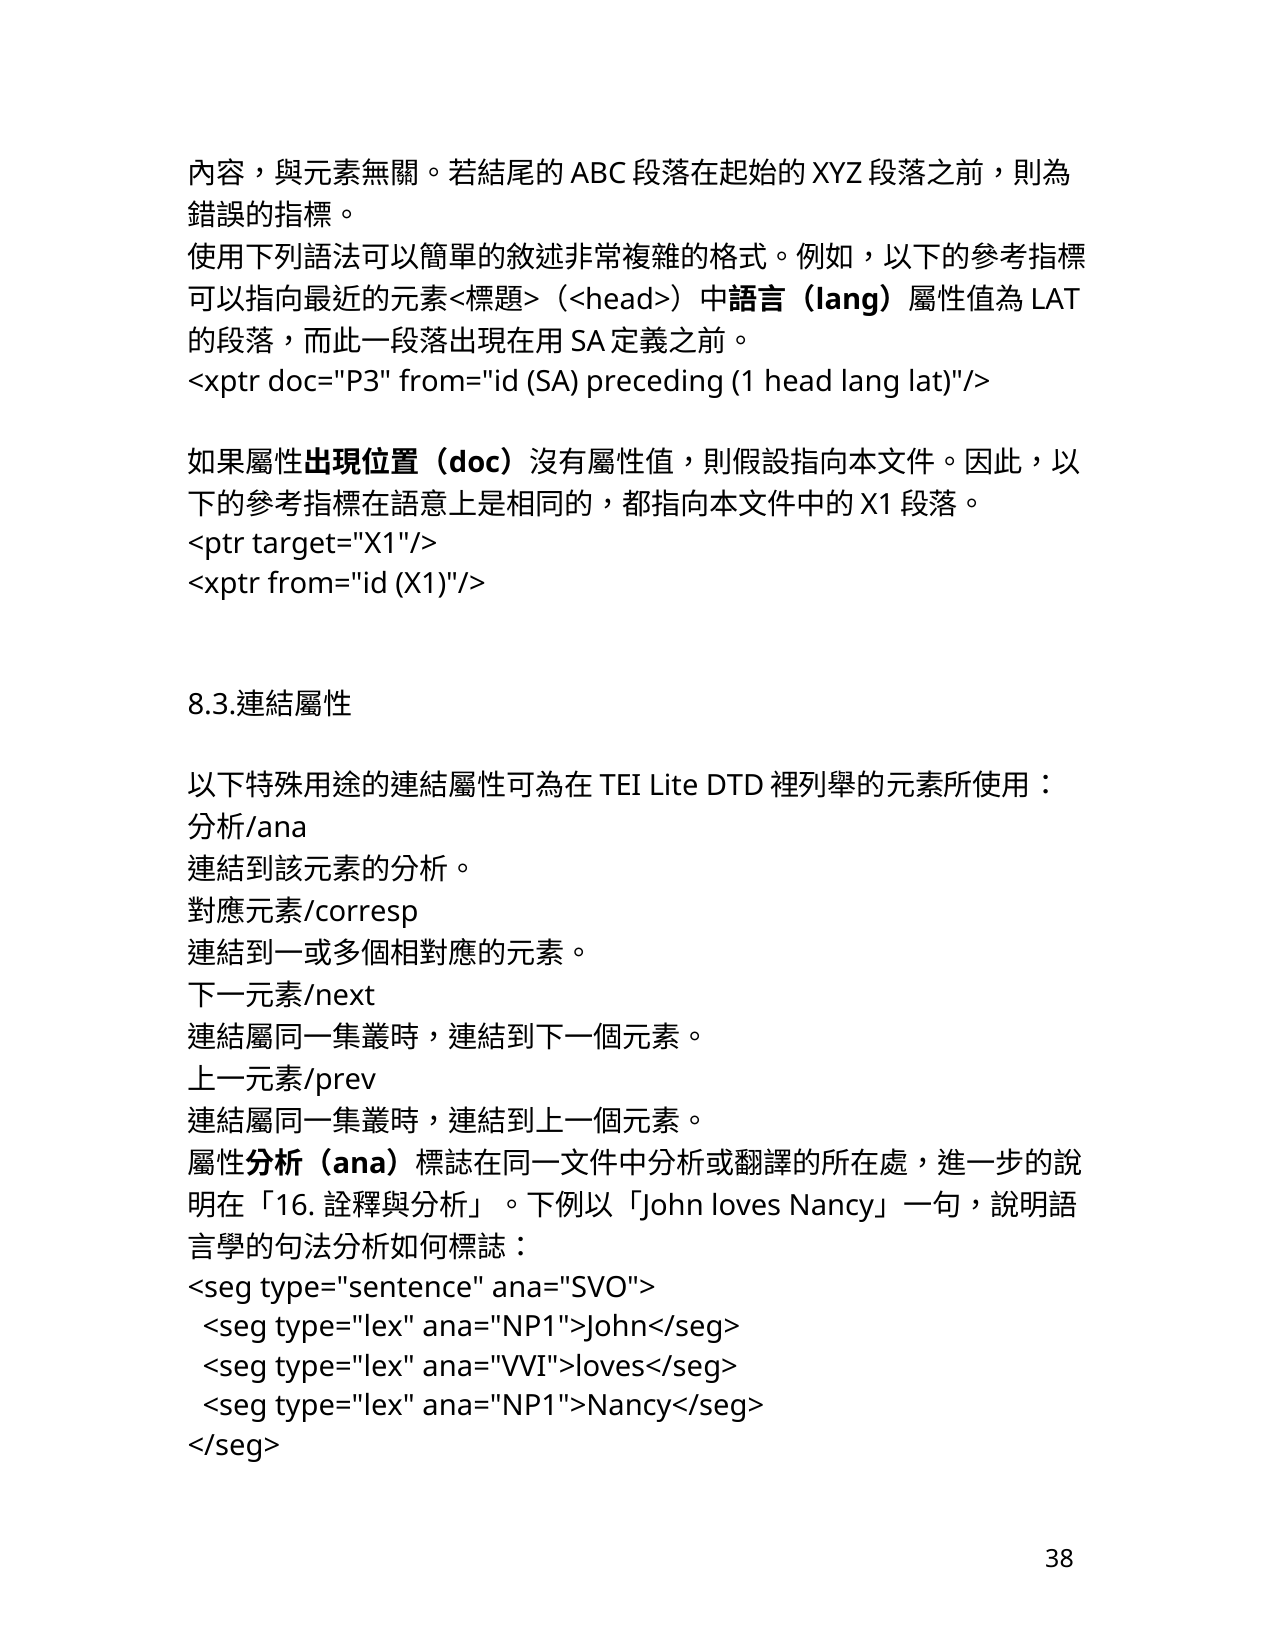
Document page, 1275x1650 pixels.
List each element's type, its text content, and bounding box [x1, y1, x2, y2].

text 以下特殊用途的連結屬性可為在TEI Lite DTD裡列舉的元素所使用： [187, 762, 1087, 804]
text <ptr target="X1"/> [187, 523, 1087, 562]
text 下一元素/next [187, 972, 1087, 1014]
text 內容，與元素無關。若結尾的ABC段落在起始的XYZ段落之前，則為錯誤的指標。 [187, 150, 1087, 234]
text 連結屬同一集叢時，連結到上一個元素。 [187, 1098, 1087, 1140]
text 連結屬同一集叢時，連結到下一個元素。 [187, 1014, 1087, 1056]
text 使用下列語法可以簡單的敘述非常複雜的格式。例如，以下的參考指標可以指向最近的元素<標題>（<head>）中語言（lang）屬性值為LAT的段落，而此一段落出現在用SA定義之前。 [187, 234, 1087, 360]
text <xptr from="id (X1)"/> [187, 562, 1087, 602]
text 8.3.連結屬性 [187, 681, 1087, 723]
text <seg type="lex" ana="NP1">Nancy</seg> [187, 1384, 1087, 1424]
text <xptr doc="P3" from="id (SA) preceding (1 head lang lat)"/> [187, 360, 1087, 399]
text <seg type="lex" ana="NP1">John</seg> [187, 1305, 1087, 1345]
text 對應元素/corresp [187, 888, 1087, 930]
text 屬性分析（ana）標誌在同一文件中分析或翻譯的所在處，進一步的說明在「16. 詮釋與分析」。下例以「John loves Nancy」一句，說明語言學的句法分析如何標誌： [187, 1140, 1087, 1266]
text 分析/ana [187, 804, 1087, 846]
text 如果屬性出現位置（doc）沒有屬性值，則假設指向本文件。因此，以下的參考指標在語意上是相同的，都指向本文件中的X1段落。 [187, 439, 1087, 523]
text 連結到該元素的分析。 [187, 846, 1087, 888]
text <seg type="lex" ana="VVI">loves</seg> [187, 1345, 1087, 1384]
text 連結到一或多個相對應的元素。 [187, 930, 1087, 972]
text </seg> [187, 1424, 1087, 1463]
text <seg type="sentence" ana="SVO"> [187, 1266, 1087, 1305]
text 上一元素/prev [187, 1056, 1087, 1098]
